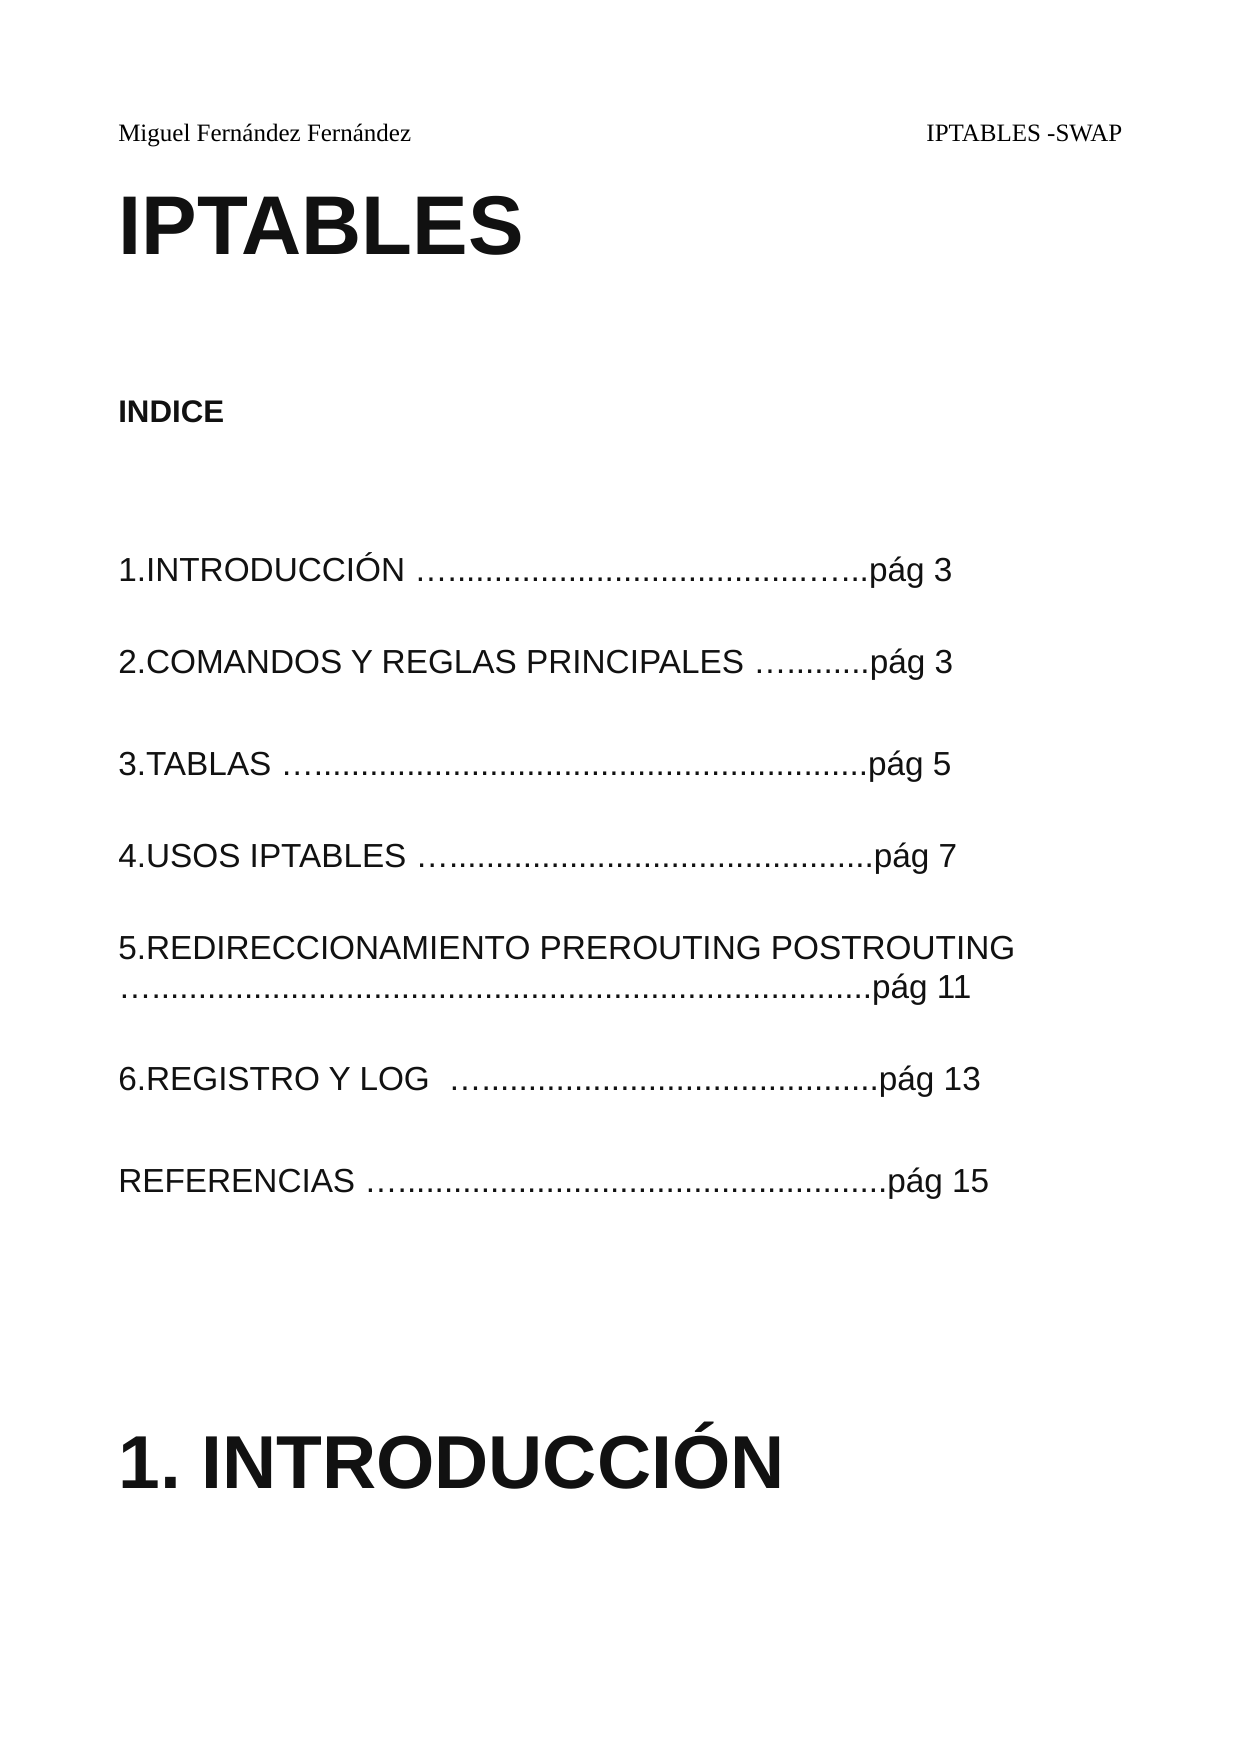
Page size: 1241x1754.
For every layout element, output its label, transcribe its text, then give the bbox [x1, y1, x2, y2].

text 1. INTRODUCCIÓN [118, 1418, 1122, 1504]
text REFERENCIAS ….....................................................pág 15 [118, 1161, 1122, 1199]
text INDICE [118, 393, 1122, 429]
text 6.REGISTRO Y LOG …...........................................pág 13 [118, 1059, 1122, 1097]
text 1.INTRODUCCIÓN ….......................................…...pág 3 [118, 550, 1122, 588]
subtitle IPTABLES [118, 176, 1122, 272]
text 2.COMANDOS Y REGLAS PRINCIPALES ….........pág 3 [118, 642, 1122, 680]
text 4.USOS IPTABLES …..............................................pág 7 [118, 836, 1122, 874]
text 3.TABLAS …............................................................pág 5 [118, 744, 1122, 782]
text 5.REDIRECCIONAMIENTO PREROUTING POSTROUTING …..............................................................................pág 11 [118, 928, 1122, 1005]
